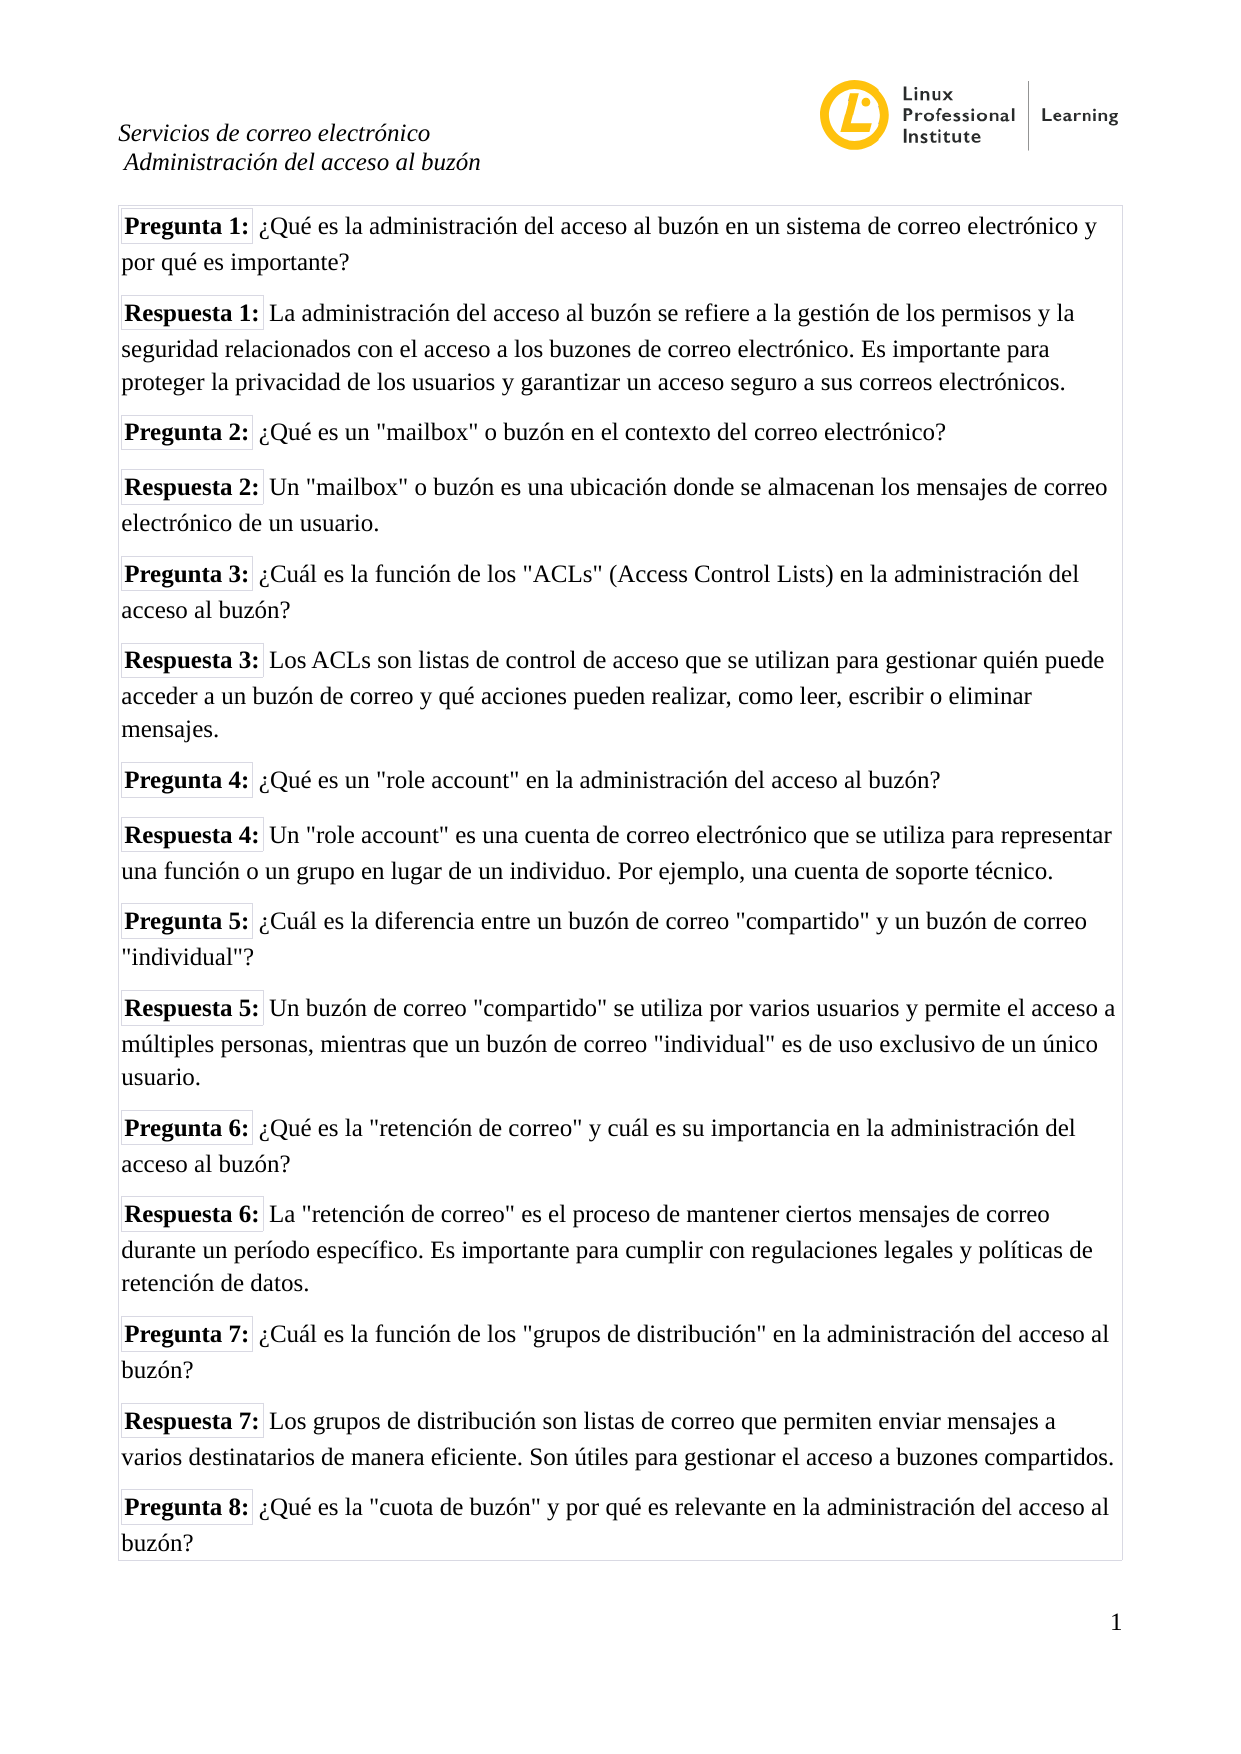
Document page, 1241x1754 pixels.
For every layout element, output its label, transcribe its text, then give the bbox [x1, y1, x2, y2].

text Respuesta 2: Un "mailbox" o buzón es una ubicación donde se almacenan los mensajes de correo electrónico de un usuario. [119, 466, 1122, 537]
text Respuesta 4: Un "role account" es una cuenta de correo electrónico que se utiliza para representar una función o un grupo en lugar de un individuo. Por ejemplo, una cuenta de soporte técnico. [119, 814, 1122, 884]
text Pregunta 5: ¿Cuál es la diferencia entre un buzón de correo "compartido" y un buzón de correo "individual"? [119, 900, 1122, 971]
text Pregunta 3: ¿Cuál es la función de los "ACLs" (Access Control Lists) en la administración del acceso al buzón? [119, 553, 1122, 623]
text Respuesta 6: La "retención de correo" es el proceso de mantener ciertos mensajes de correo durante un período específico. Es importante para cumplir con regulaciones legales y políticas de retención de datos. [119, 1193, 1122, 1297]
text Pregunta 4: ¿Qué es un "role account" en la administración del acceso al buzón? [119, 759, 1122, 797]
text Respuesta 3: Los ACLs son listas de control de acceso que se utilizan para gestionar quién puede acceder a un buzón de correo y qué acciones pueden realizar, como leer, escribir o eliminar mensajes. [119, 639, 1122, 743]
text Pregunta 8: ¿Qué es la "cuota de buzón" y por qué es relevante en la administración del acceso al buzón? [119, 1486, 1122, 1560]
picture [819, 79, 1119, 151]
text Pregunta 6: ¿Qué es la "retención de correo" y cuál es su importancia en la administración del acceso al buzón? [119, 1107, 1122, 1177]
text Pregunta 2: ¿Qué es un "mailbox" o buzón en el contexto del correo electrónico? [119, 411, 1122, 449]
text Pregunta 1: ¿Qué es la administración del acceso al buzón en un sistema de correo electrónico y por qué es importante? [119, 206, 1122, 276]
text Pregunta 7: ¿Cuál es la función de los "grupos de distribución" en la administración del acceso al buzón? [119, 1313, 1122, 1384]
text Respuesta 7: Los grupos de distribución son listas de correo que permiten enviar mensajes a varios destinatarios de manera eficiente. Son útiles para gestionar el acceso a buzones compartidos. [119, 1400, 1122, 1471]
text Respuesta 1: La administración del acceso al buzón se refiere a la gestión de los permisos y la seguridad relacionados con el acceso a los buzones de correo electrónico. Es importante para proteger la privacidad de los usuarios y garantizar un acceso seguro a sus correos electrónicos. [119, 292, 1122, 396]
text Respuesta 5: Un buzón de correo "compartido" se utiliza por varios usuarios y permite el acceso a múltiples personas, mientras que un buzón de correo "individual" es de uso exclusivo de un único usuario. [119, 987, 1122, 1091]
